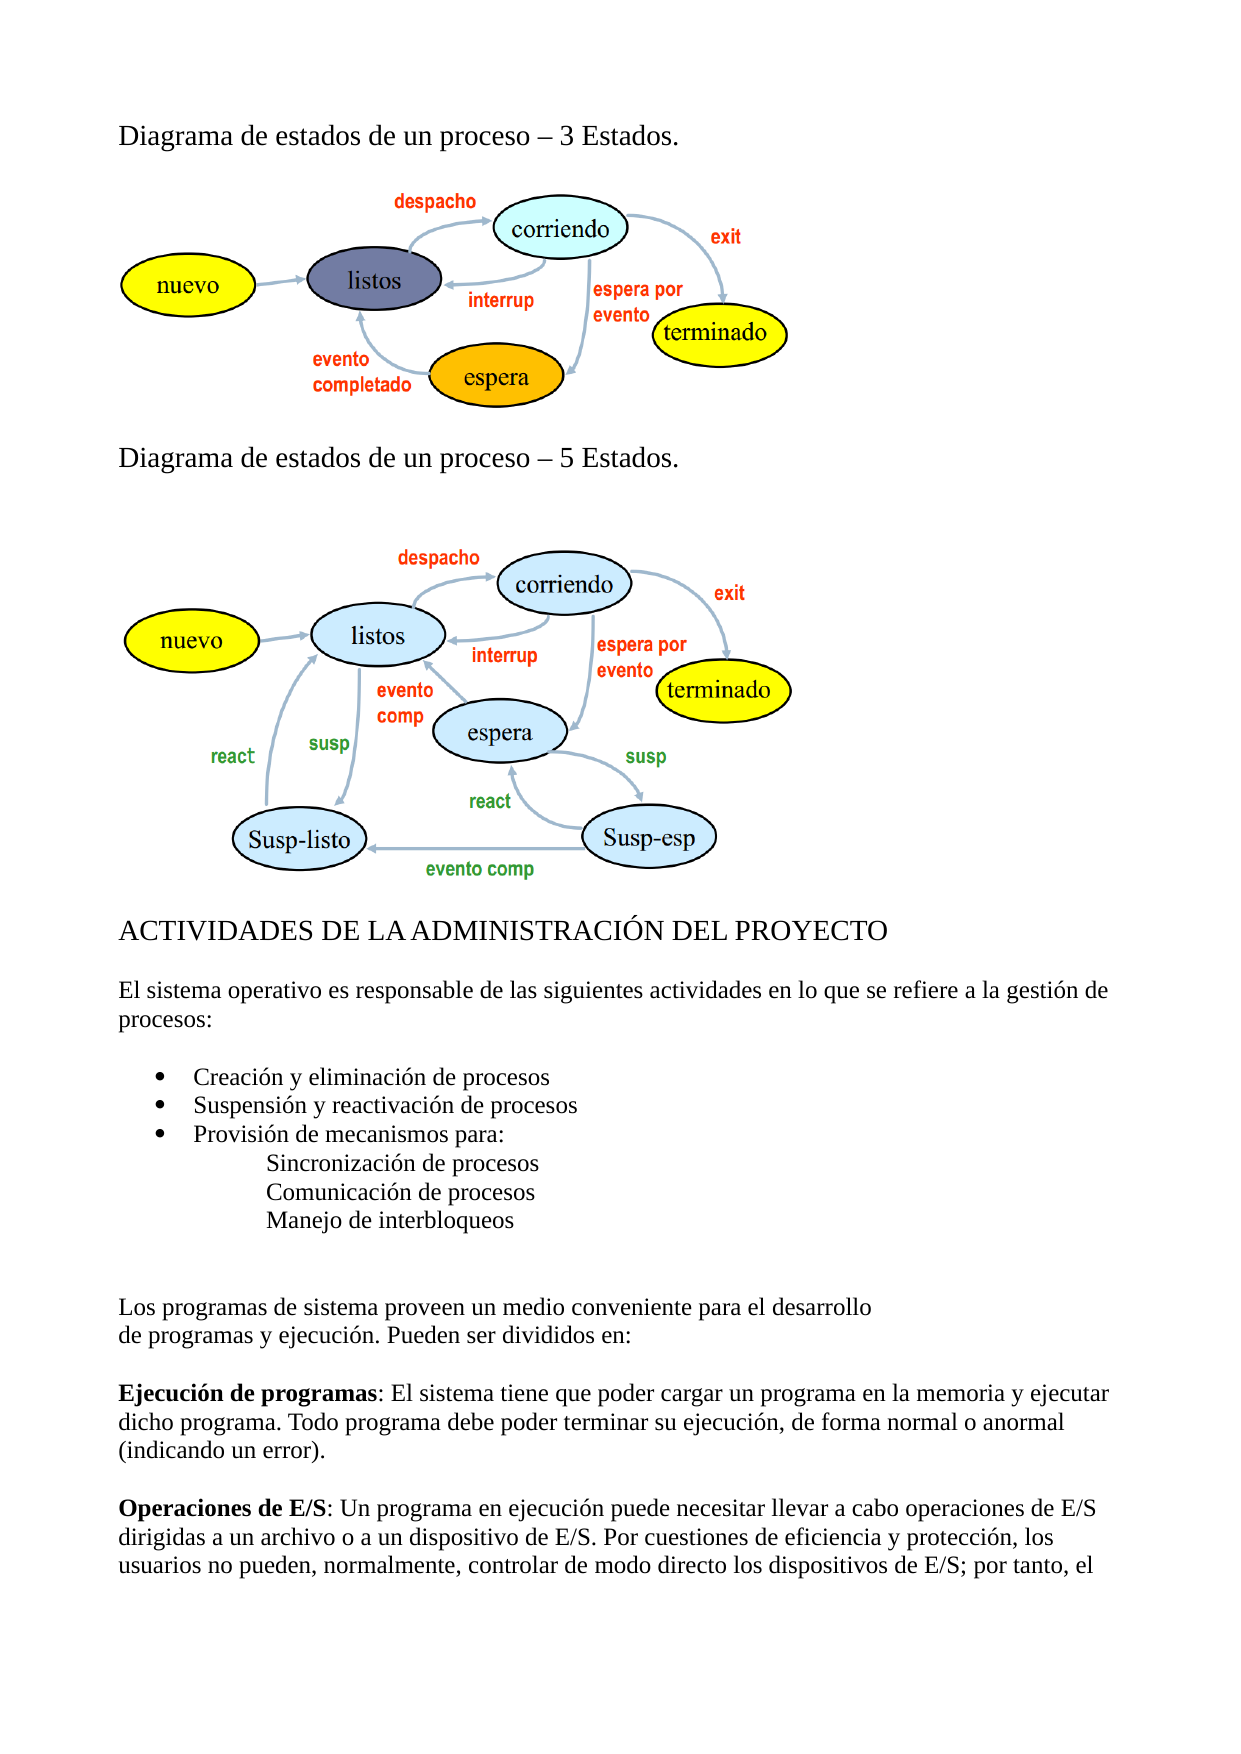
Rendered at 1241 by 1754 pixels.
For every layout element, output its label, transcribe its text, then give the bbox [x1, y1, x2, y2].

list Creación y eliminación de procesos [156, 1062, 1122, 1091]
text Los programas de sistema proveen un medio conveniente para el desarrollo de programas y ejecución. Pueden ser divididos en: [118, 1292, 1122, 1349]
text Diagrama de estados de un proceso – 3 Estados. [118, 118, 1122, 152]
text Operaciones de E/S: Un programa en ejecución puede necesitar llevar a cabo operaciones de E/S dirigidas a un archivo o a un dispositivo de E/S. Por cuestiones de eficiencia y protección, los usuarios no pueden, normalmente, controlar de modo directo los dispositivos de E/S; por tanto, el [118, 1493, 1122, 1579]
text Ejecución de programas: El sistema tiene que poder cargar un programa en la memoria y ejecutar dicho programa. Todo programa debe poder terminar su ejecución, de forma normal o anormal (indicando un error). [118, 1378, 1122, 1493]
text Comunicación de procesos [266, 1177, 1122, 1206]
text Manejo de interbloqueos [192, 1206, 1122, 1234]
list Provisión de mecanismos para: [156, 1119, 1122, 1148]
text El sistema operativo es responsable de las siguientes actividades en lo que se refiere a la gestión de procesos: [118, 976, 1122, 1062]
text Sincronización de procesos [192, 1148, 1122, 1177]
text ACTIVIDADES DE LA ADMINISTRACIÓN DEL PROYECTO [118, 913, 1122, 947]
list Suspensión y reactivación de procesos [156, 1091, 1122, 1119]
text Diagrama de estados de un proceso – 5 Estados. [118, 440, 1122, 474]
